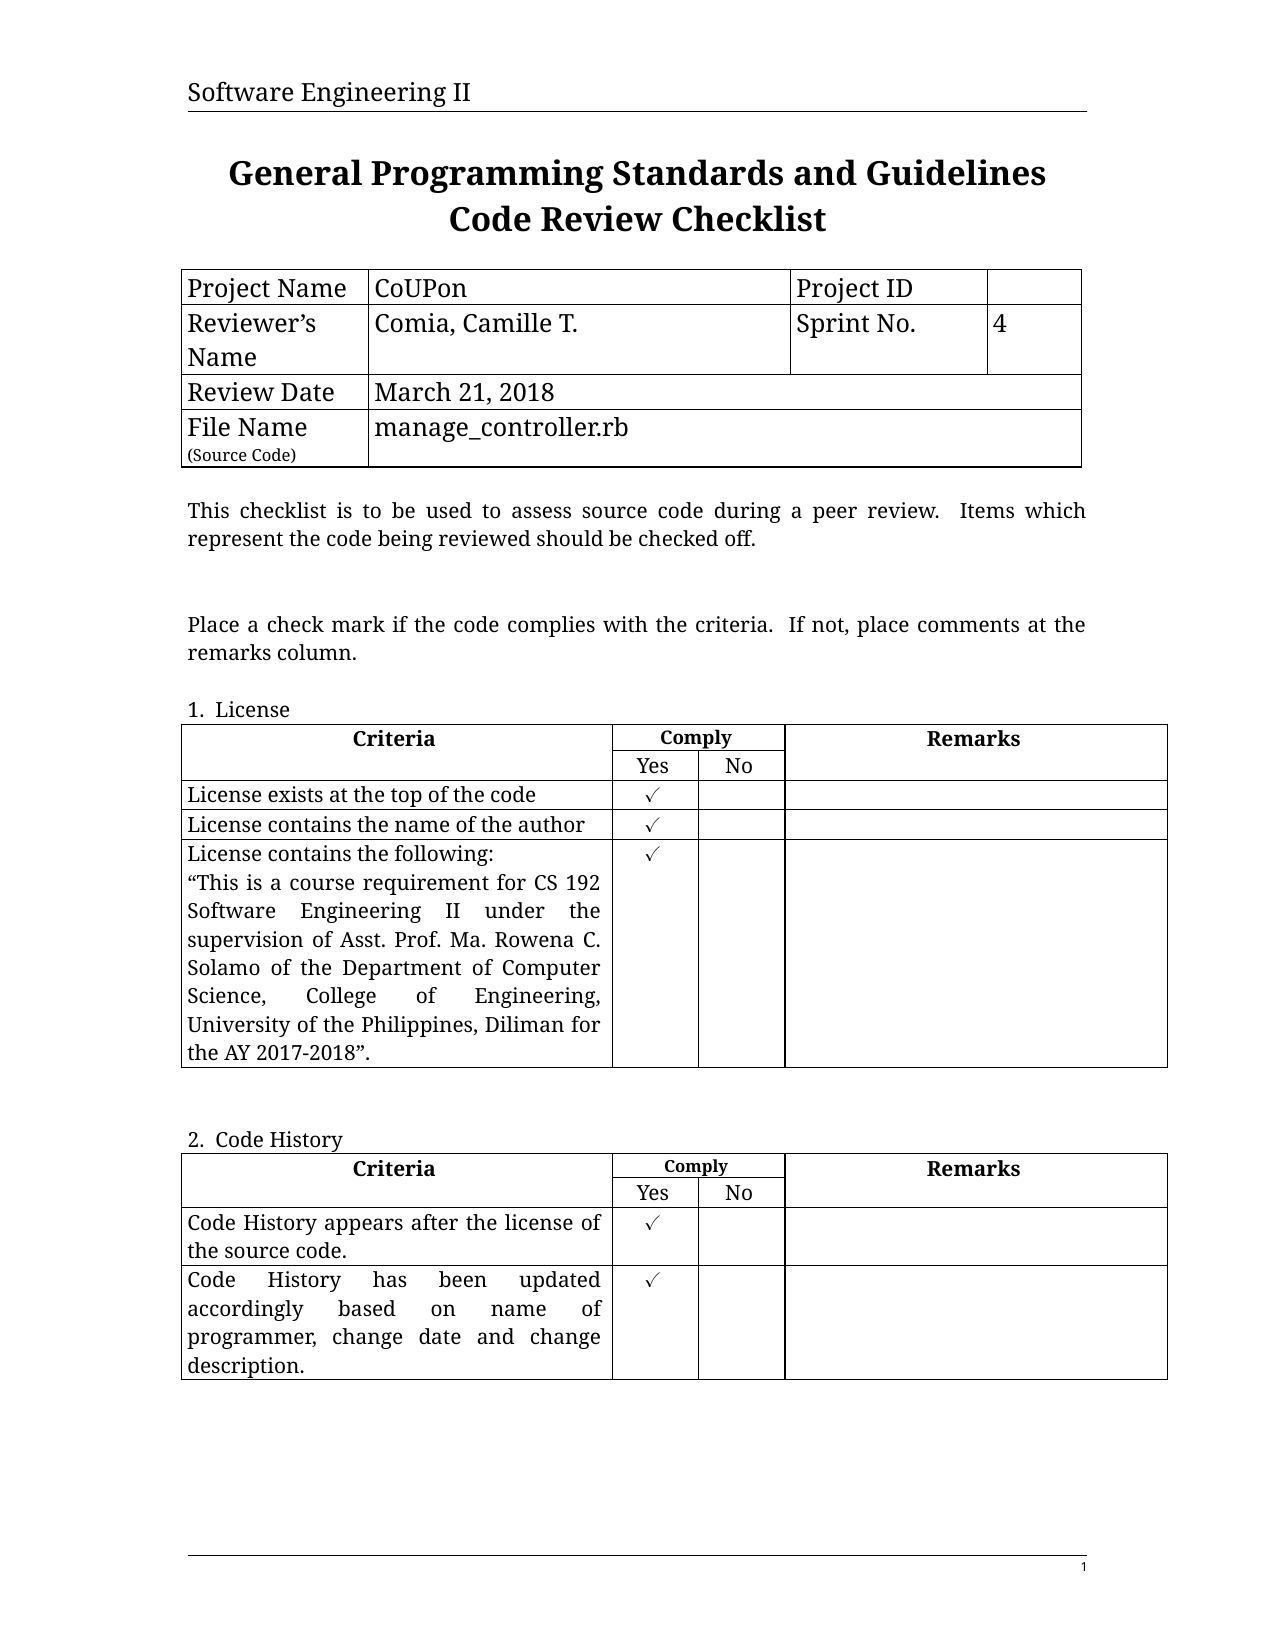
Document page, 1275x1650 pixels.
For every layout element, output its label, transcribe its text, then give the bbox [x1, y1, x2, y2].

table_cell [786, 781, 1167, 809]
table_cell Comia, Camille T. [369, 305, 790, 373]
table_header Project Name [182, 270, 368, 304]
table_cell manage_controller.rb [369, 410, 1081, 466]
table_cell Code History has been updated accordingly based on name of programmer, change date and change description. [182, 1266, 612, 1379]
table_cell ✓ [613, 1208, 698, 1264]
table_cell Sprint No. [791, 305, 987, 373]
table_cell ✓ [613, 840, 698, 1067]
table_header Remarks [786, 1154, 1167, 1207]
text This checklist is to be used to assess source code during a peer review. Items which represent the code being reviewed should be checked off. [187, 496, 1087, 553]
text 2. Code History [187, 1125, 1087, 1153]
table_header Project ID [791, 270, 987, 304]
table_header CoUPon [369, 270, 790, 304]
table_cell No [699, 1178, 784, 1207]
table_cell [786, 1266, 1167, 1379]
table_cell License exists at the top of the code [182, 781, 612, 809]
table_cell Yes [613, 751, 698, 779]
table_cell 4 [988, 305, 1081, 373]
table_cell [699, 781, 784, 809]
table_cell File Name (Source Code) [182, 410, 368, 466]
table_cell Code History appears after the license of the source code. [182, 1208, 612, 1264]
table_header Remarks [786, 725, 1167, 779]
text 1. License [187, 695, 1087, 723]
table_header Comply [613, 1154, 784, 1177]
table_cell License contains the name of the author [182, 810, 612, 838]
table_cell March 21, 2018 [369, 375, 1081, 409]
table_cell No [699, 751, 784, 779]
table_cell [699, 810, 784, 838]
table_header [988, 270, 1081, 304]
table_cell License contains the following: “This is a course requirement for CS 192 Software Engineering II under the supervision of Asst. Prof. Ma. Rowena C. Solamo of the Department of Computer Science, College of Engineering, University of the Philippines, Diliman for the AY 2017-2018”. [182, 840, 612, 1067]
table_cell Review Date [182, 375, 368, 409]
table_cell [786, 810, 1167, 838]
table_cell [786, 840, 1167, 1067]
table_cell Reviewer’s Name [182, 305, 368, 373]
table_header Criteria [182, 1154, 612, 1207]
text Place a check mark if the code complies with the criteria. If not, place comments at the remarks column. [187, 610, 1087, 667]
table_header Criteria [182, 725, 612, 779]
table_cell [699, 1208, 784, 1264]
table_cell [786, 1208, 1167, 1264]
table_cell Yes [613, 1178, 698, 1207]
table_cell [699, 1266, 784, 1379]
table_cell ✓ [613, 781, 698, 809]
text General Programming Standards and Guidelines Code Review Checklist [187, 150, 1087, 241]
table_cell ✓ [613, 810, 698, 838]
table_cell [699, 840, 784, 1067]
table_header Comply [613, 725, 784, 750]
table_cell ✓ [613, 1266, 698, 1379]
